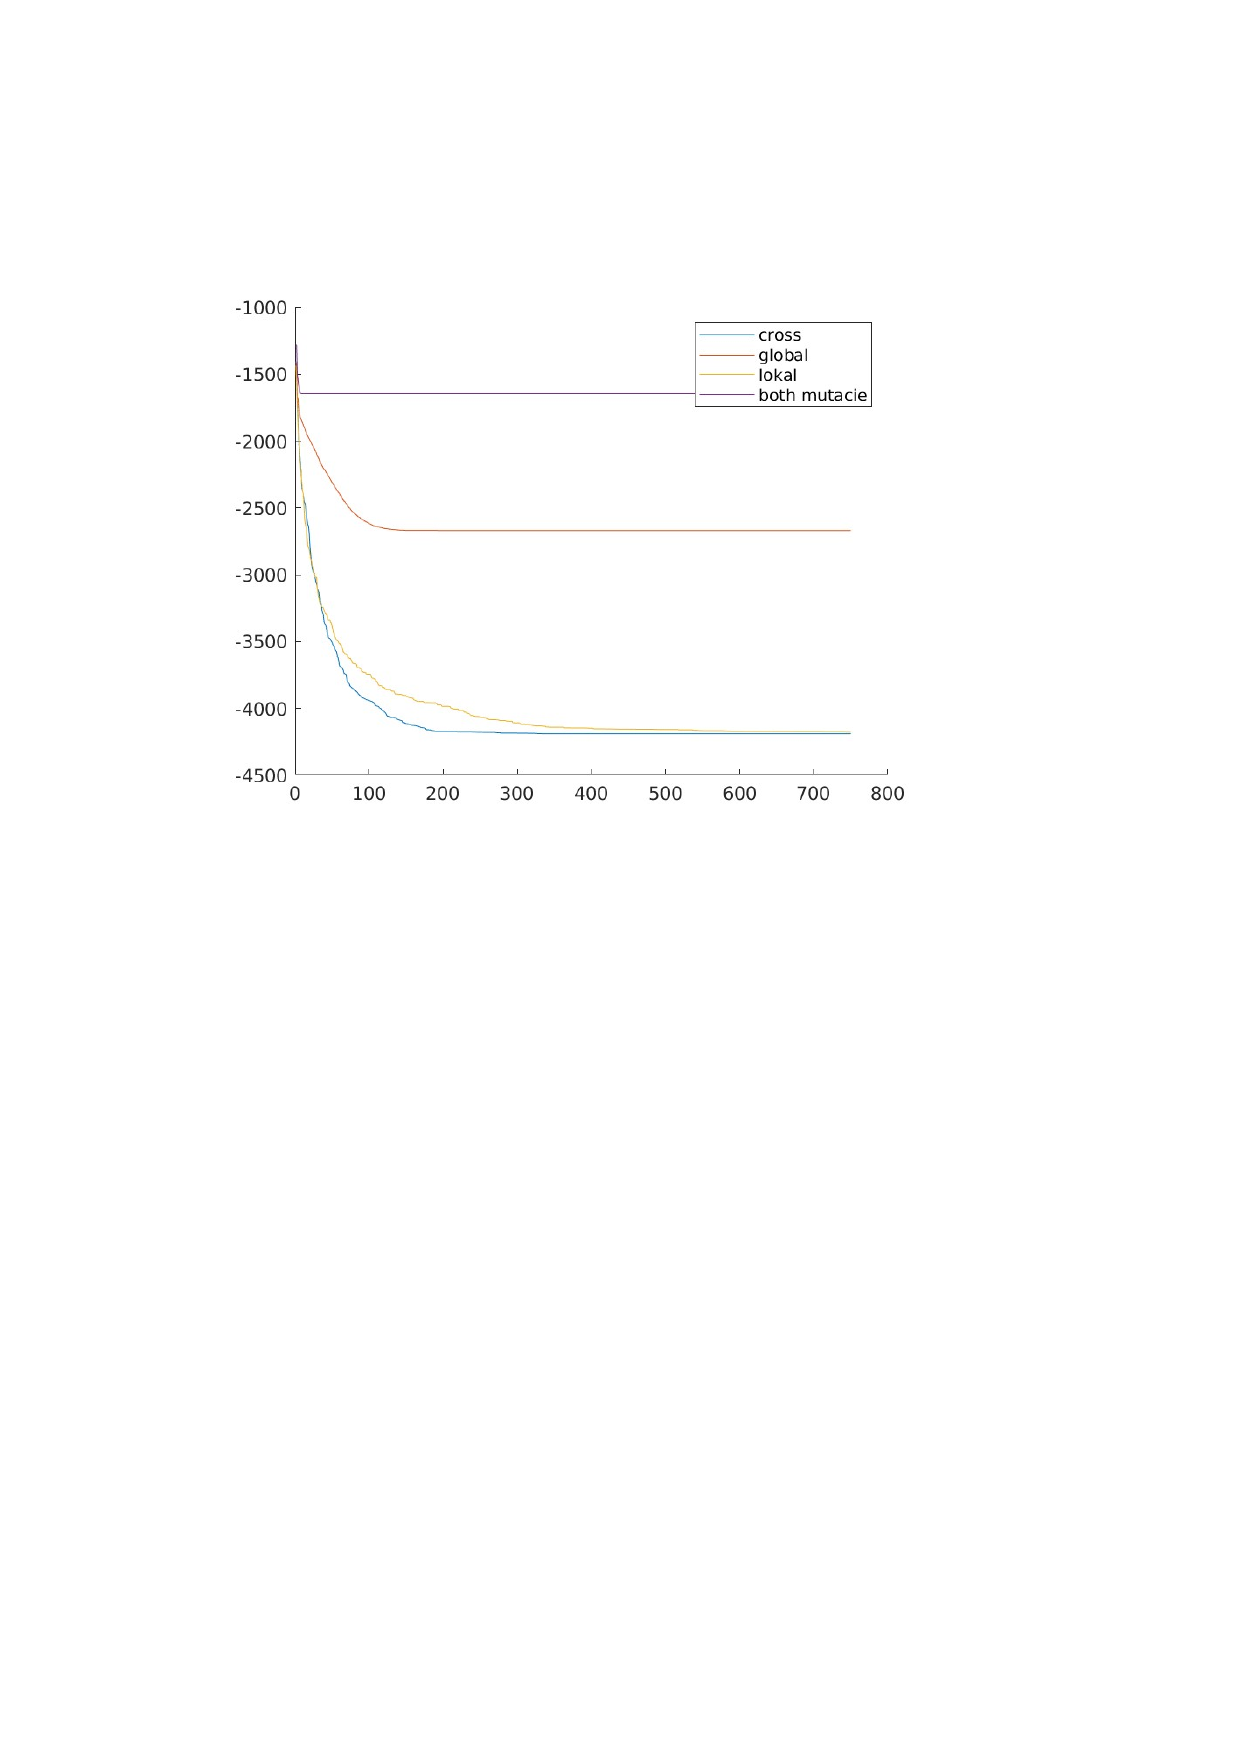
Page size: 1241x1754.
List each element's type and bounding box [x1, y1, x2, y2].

picture [195, 265, 960, 838]
